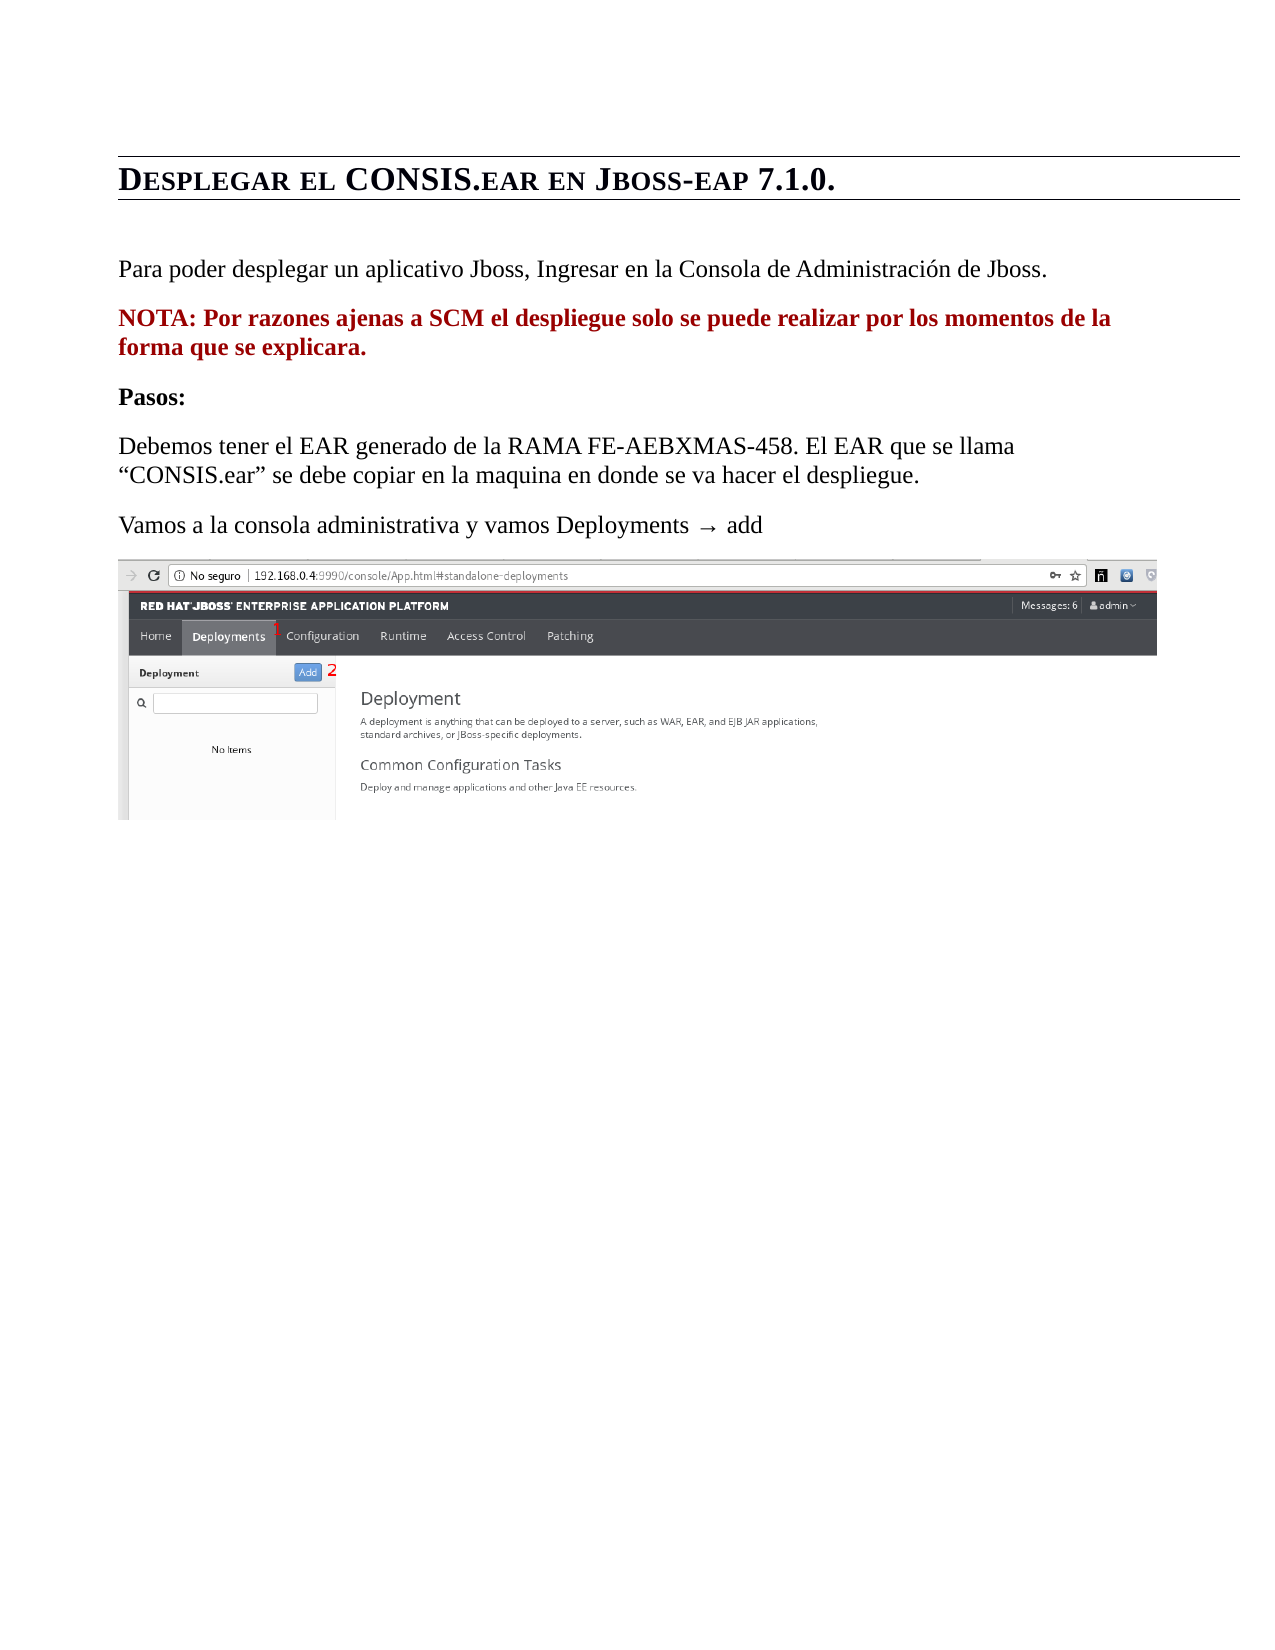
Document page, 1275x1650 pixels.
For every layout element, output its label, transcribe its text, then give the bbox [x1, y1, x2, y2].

text Debemos tener el EAR generado de la RAMA FE-AEBXMAS-458. El EAR que se llama “CONSIS.ear” se debe copiar en la maquina en donde se va hacer el despliegue. [118, 431, 1157, 489]
text Vamos a la consola administrativa y vamos Deployments → add [118, 510, 1157, 538]
text NOTA: Por razones ajenas a SCM el despliegue solo se puede realizar por los momentos de la forma que se explicara. [118, 303, 1157, 361]
subtitle Desplegar el CONSIS.ear en Jboss-eap 7.1.0. [118, 157, 1240, 199]
picture [118, 559, 1157, 820]
text Pasos: [118, 382, 1157, 411]
text Para poder desplegar un aplicativo Jboss, Ingresar en la Consola de Administración de Jboss. [118, 254, 1157, 283]
